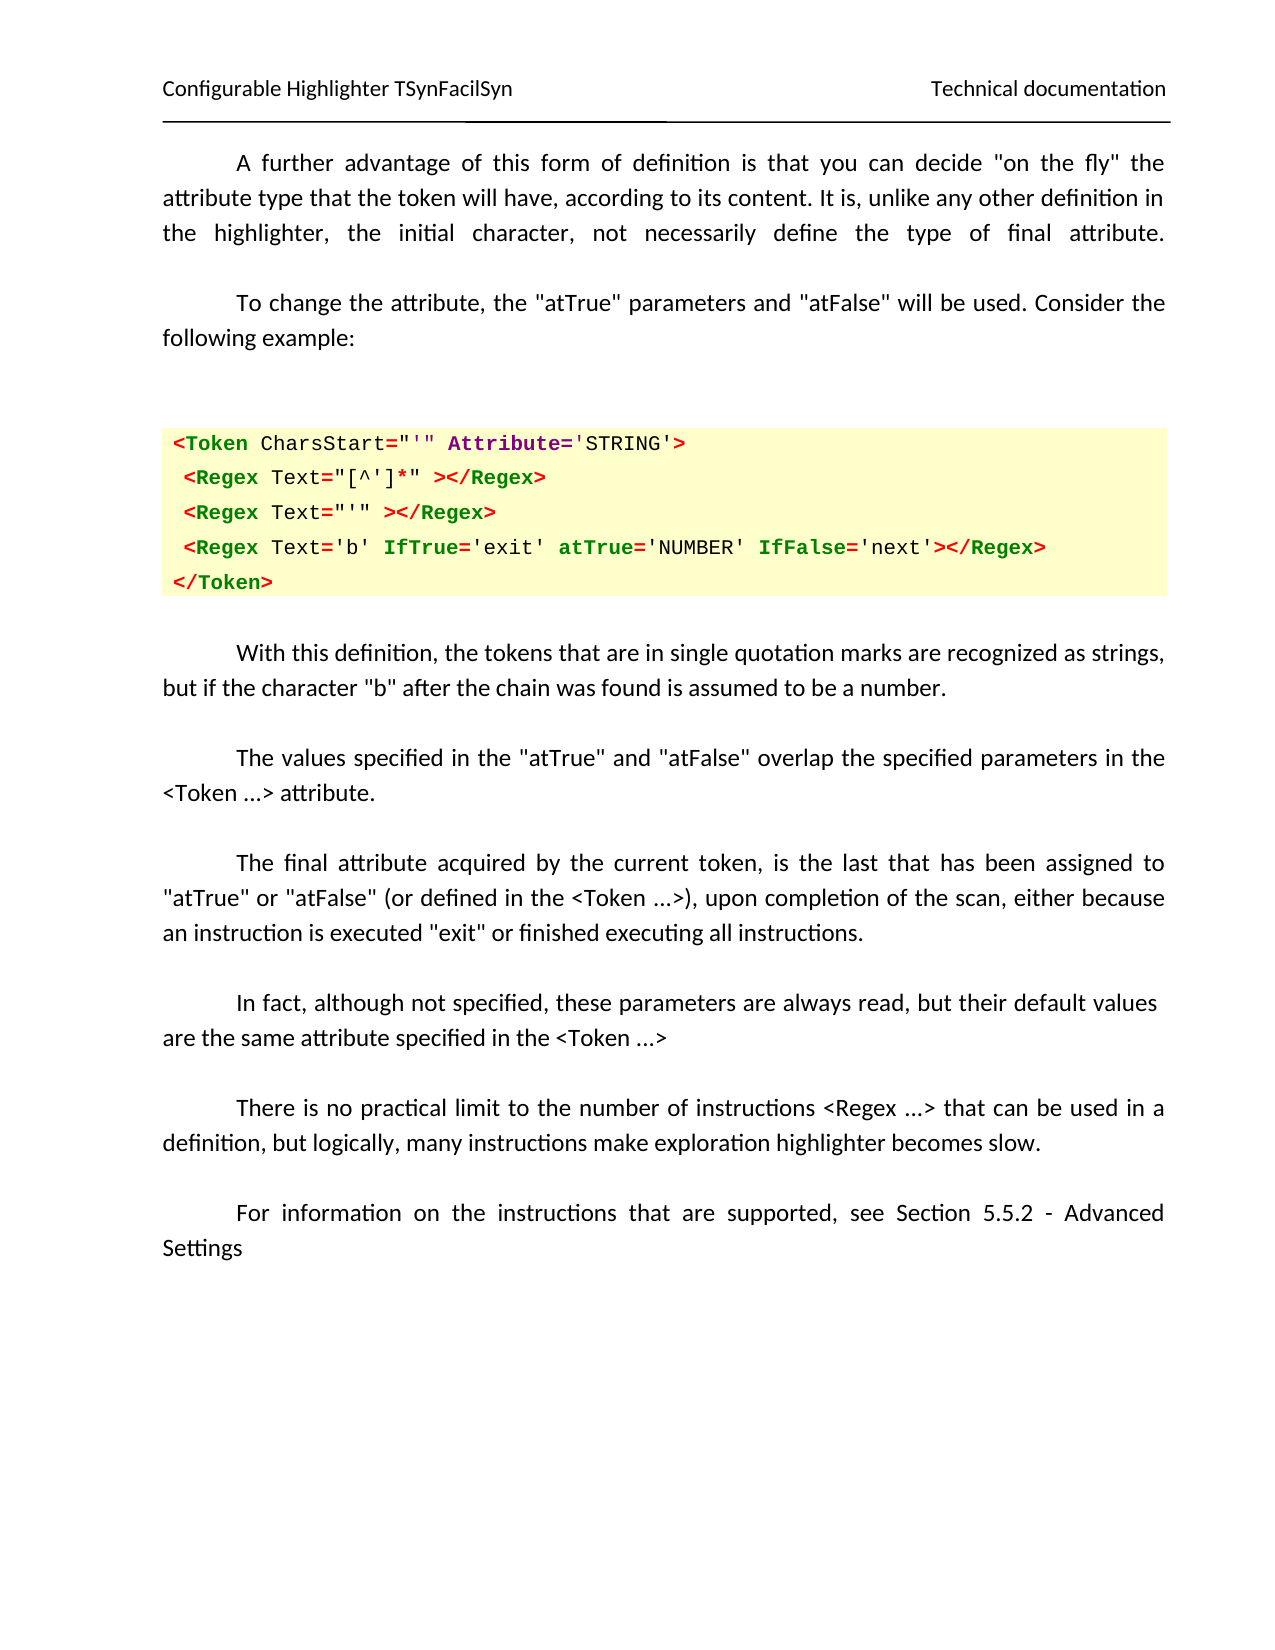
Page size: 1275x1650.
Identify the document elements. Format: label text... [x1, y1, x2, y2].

text <Regex Text='b' IfTrue='exit' atTrue='NUMBER' IfFalse='next'></Regex> [162, 532, 1167, 561]
text In fact, although not specified, these parameters are always read, but their default values ​​are the same attribute specified in the <Token ...> [162, 952, 1167, 1053]
text The final attribute acquired by the current token, is the last that has been assigned to "atTrue" or "atFalse" (or defined in the <Token ...>), upon completion of the scan, either because an instruction is executed "exit" or finished executing all instructions. [162, 812, 1167, 948]
text <Token CharsStart="'" Attribute='STRING'> [162, 428, 1167, 456]
text A further advantage of this form of definition is that you can decide "on the fly" the attribute type that the token will have, according to its content. It is, unlike any other definition in the highlighter, the initial character, not necessarily define the type of final attribute. To change the attribute, the "atTrue" parameters and "atFalse" will be used. Consider the following example: [162, 148, 1167, 353]
text The values ​​specified in the "atTrue" and "atFalse" overlap the specified parameters in the <Token ...> attribute. [162, 707, 1167, 808]
text <Regex Text="'" ></Regex> [162, 497, 1167, 526]
text With this definition, the tokens that are in single quotation marks are recognized as strings, but if the character "b" after the chain was found is assumed to be a number. [162, 637, 1167, 703]
text </Token> [162, 567, 1167, 596]
text <Regex Text="[^']*" ></Regex> [162, 462, 1167, 491]
text For information on the instructions that are supported, see Section 5.5.2 - Advanced Settings [162, 1197, 1167, 1263]
text There is no practical limit to the number of instructions <Regex ...> that can be used in a definition, but logically, many instructions make exploration highlighter becomes slow. [162, 1057, 1167, 1158]
